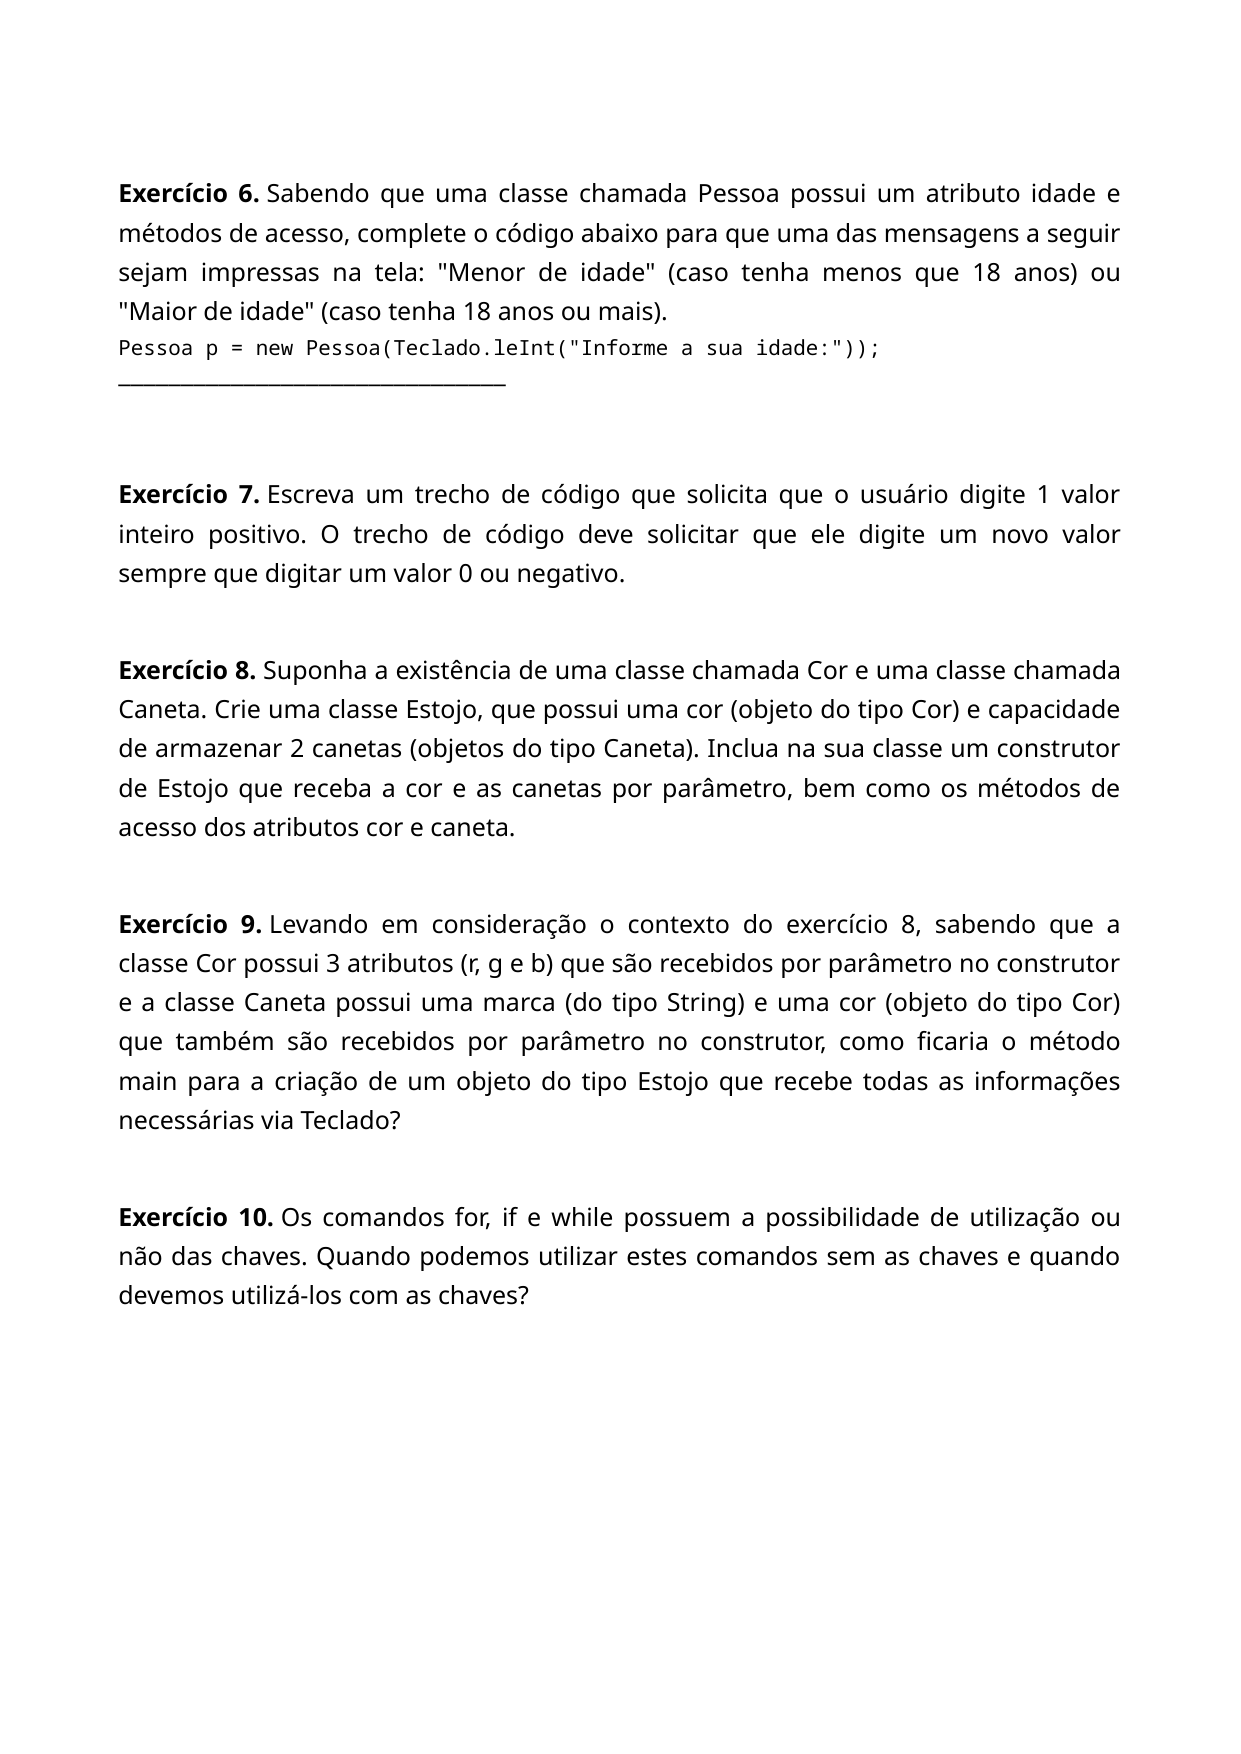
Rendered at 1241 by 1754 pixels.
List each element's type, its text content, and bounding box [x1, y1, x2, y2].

text Exercício 10. Os comandos for, if e while possuem a possibilidade de utilização ou não das chaves. Quando podemos utilizar estes comandos sem as chaves e quando devemos utilizá-los com as chaves? [118, 1199, 1122, 1312]
text _______________________________ [118, 361, 1122, 390]
text Exercício 9. Levando em consideração o contexto do exercício 8, sabendo que a classe Cor possui 3 atributos (r, g e b) que são recebidos por parâmetro no construtor e a classe Caneta possui uma marca (do tipo String) e uma cor (objeto do tipo Cor) que também são recebidos por parâmetro no construtor, como ficaria o método main para a criação de um objeto do tipo Estojo que recebe todas as informações necessárias via Teclado? [118, 907, 1122, 1136]
text Exercício 6. Sabendo que uma classe chamada Pessoa possui um atributo idade e métodos de acesso, complete o código abaixo para que uma das mensagens a seguir sejam impressas na tela: "Menor de idade" (caso tenha menos que 18 anos) ou "Maior de idade" (caso tenha 18 anos ou mais). [118, 176, 1122, 328]
text Pessoa p = new Pessoa(Teclado.leInt("Informe a sua idade:")); [118, 333, 1122, 361]
text Exercício 8. Suponha a existência de uma classe chamada Cor e uma classe chamada Caneta. Crie uma classe Estojo, que possui uma cor (objeto do tipo Cor) e capacidade de armazenar 2 canetas (objetos do tipo Caneta). Inclua na sua classe um construtor de Estojo que receba a cor e as canetas por parâmetro, bem como os métodos de acesso dos atributos cor e caneta. [118, 653, 1122, 843]
text Exercício 7. Escreva um trecho de código que solicita que o usuário digite 1 valor inteiro positivo. O trecho de código deve solicitar que ele digite um novo valor sempre que digitar um valor 0 ou negativo. [118, 477, 1122, 589]
